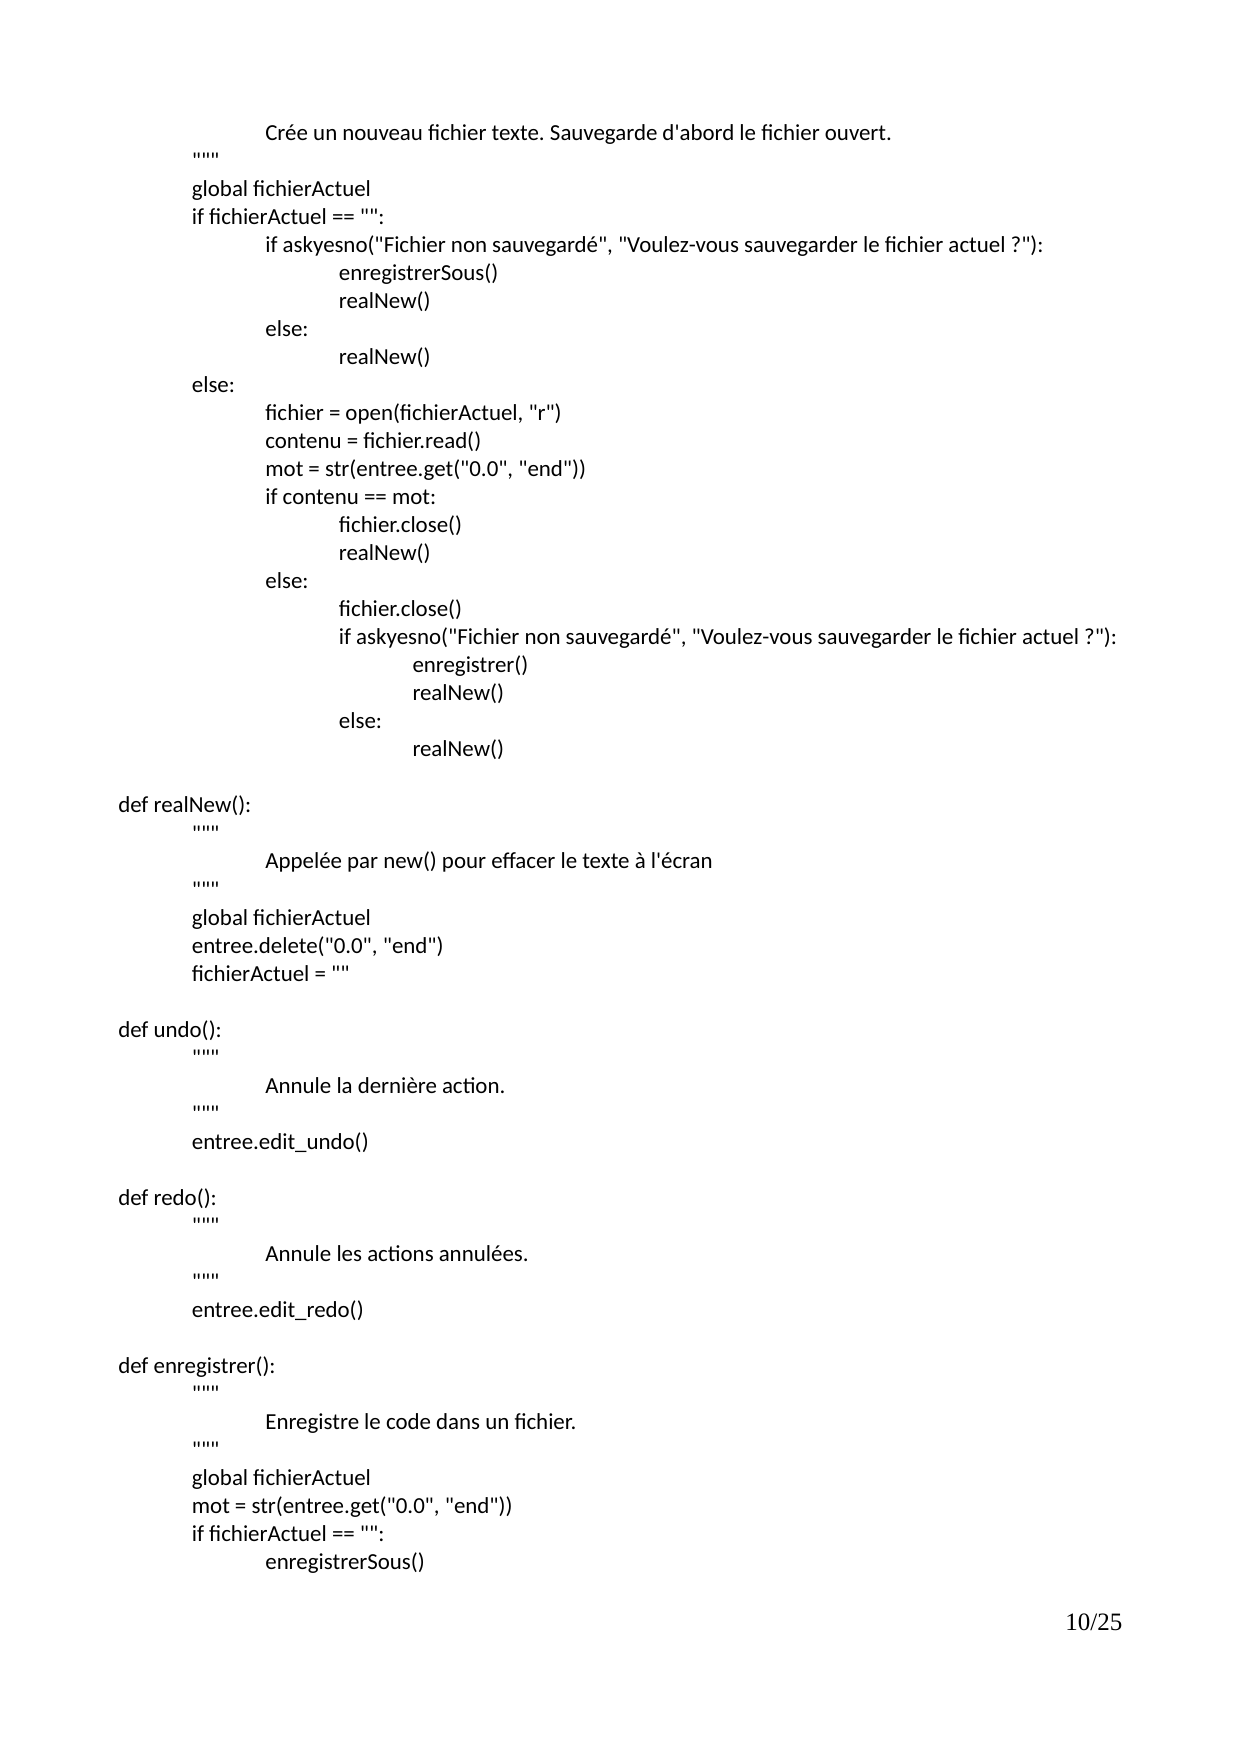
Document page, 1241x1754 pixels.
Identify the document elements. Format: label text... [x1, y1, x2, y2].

text """ [118, 1043, 1122, 1071]
text Appelée par new() pour effacer le texte à l'écran [118, 847, 1122, 875]
text """ [118, 1435, 1122, 1463]
text def undo(): [118, 1015, 1122, 1043]
text """ [118, 1267, 1122, 1295]
text enregistrer() [118, 651, 1122, 678]
text global fichierActuel [118, 903, 1122, 931]
text enregistrerSous() [118, 258, 1122, 286]
text """ [118, 1211, 1122, 1239]
text mot = str(entree.get("0.0", "end")) [118, 454, 1122, 482]
text fichier.close() [118, 594, 1122, 622]
text realNew() [118, 734, 1122, 763]
text else: [118, 370, 1122, 398]
text Annule les actions annulées. [118, 1239, 1122, 1267]
text realNew() [118, 538, 1122, 566]
text else: [118, 314, 1122, 342]
text else: [118, 566, 1122, 594]
text """ [118, 819, 1122, 847]
text fichier = open(fichierActuel, "r") [118, 398, 1122, 426]
text if askyesno("Fichier non sauvegardé", "Voulez-vous sauvegarder le fichier actuel ?"): [118, 622, 1122, 651]
text if fichierActuel == "": [118, 1519, 1122, 1547]
text if contenu == mot: [118, 482, 1122, 510]
text contenu = fichier.read() [118, 426, 1122, 454]
text global fichierActuel [118, 174, 1122, 202]
text Enregistre le code dans un fichier. [118, 1407, 1122, 1435]
text else: [118, 707, 1122, 734]
text """ [118, 1379, 1122, 1407]
text realNew() [118, 286, 1122, 314]
text def enregistrer(): [118, 1351, 1122, 1379]
text global fichierActuel [118, 1463, 1122, 1491]
text fichierActuel = "" [118, 959, 1122, 987]
text """ [118, 1099, 1122, 1127]
text mot = str(entree.get("0.0", "end")) [118, 1491, 1122, 1519]
text entree.edit_redo() [118, 1295, 1122, 1323]
text entree.edit_undo() [118, 1127, 1122, 1155]
text Crée un nouveau fichier texte. Sauvegarde d'abord le fichier ouvert. [118, 118, 1122, 146]
text realNew() [118, 342, 1122, 370]
text """ [118, 146, 1122, 174]
text Annule la dernière action. [118, 1071, 1122, 1099]
text def redo(): [118, 1183, 1122, 1211]
text fichier.close() [118, 510, 1122, 538]
text def realNew(): [118, 791, 1122, 819]
text if fichierActuel == "": [118, 202, 1122, 230]
text enregistrerSous() [118, 1547, 1122, 1575]
text realNew() [118, 678, 1122, 707]
text """ [118, 875, 1122, 903]
text entree.delete("0.0", "end") [118, 931, 1122, 959]
text if askyesno("Fichier non sauvegardé", "Voulez-vous sauvegarder le fichier actuel ?"): [118, 230, 1122, 258]
